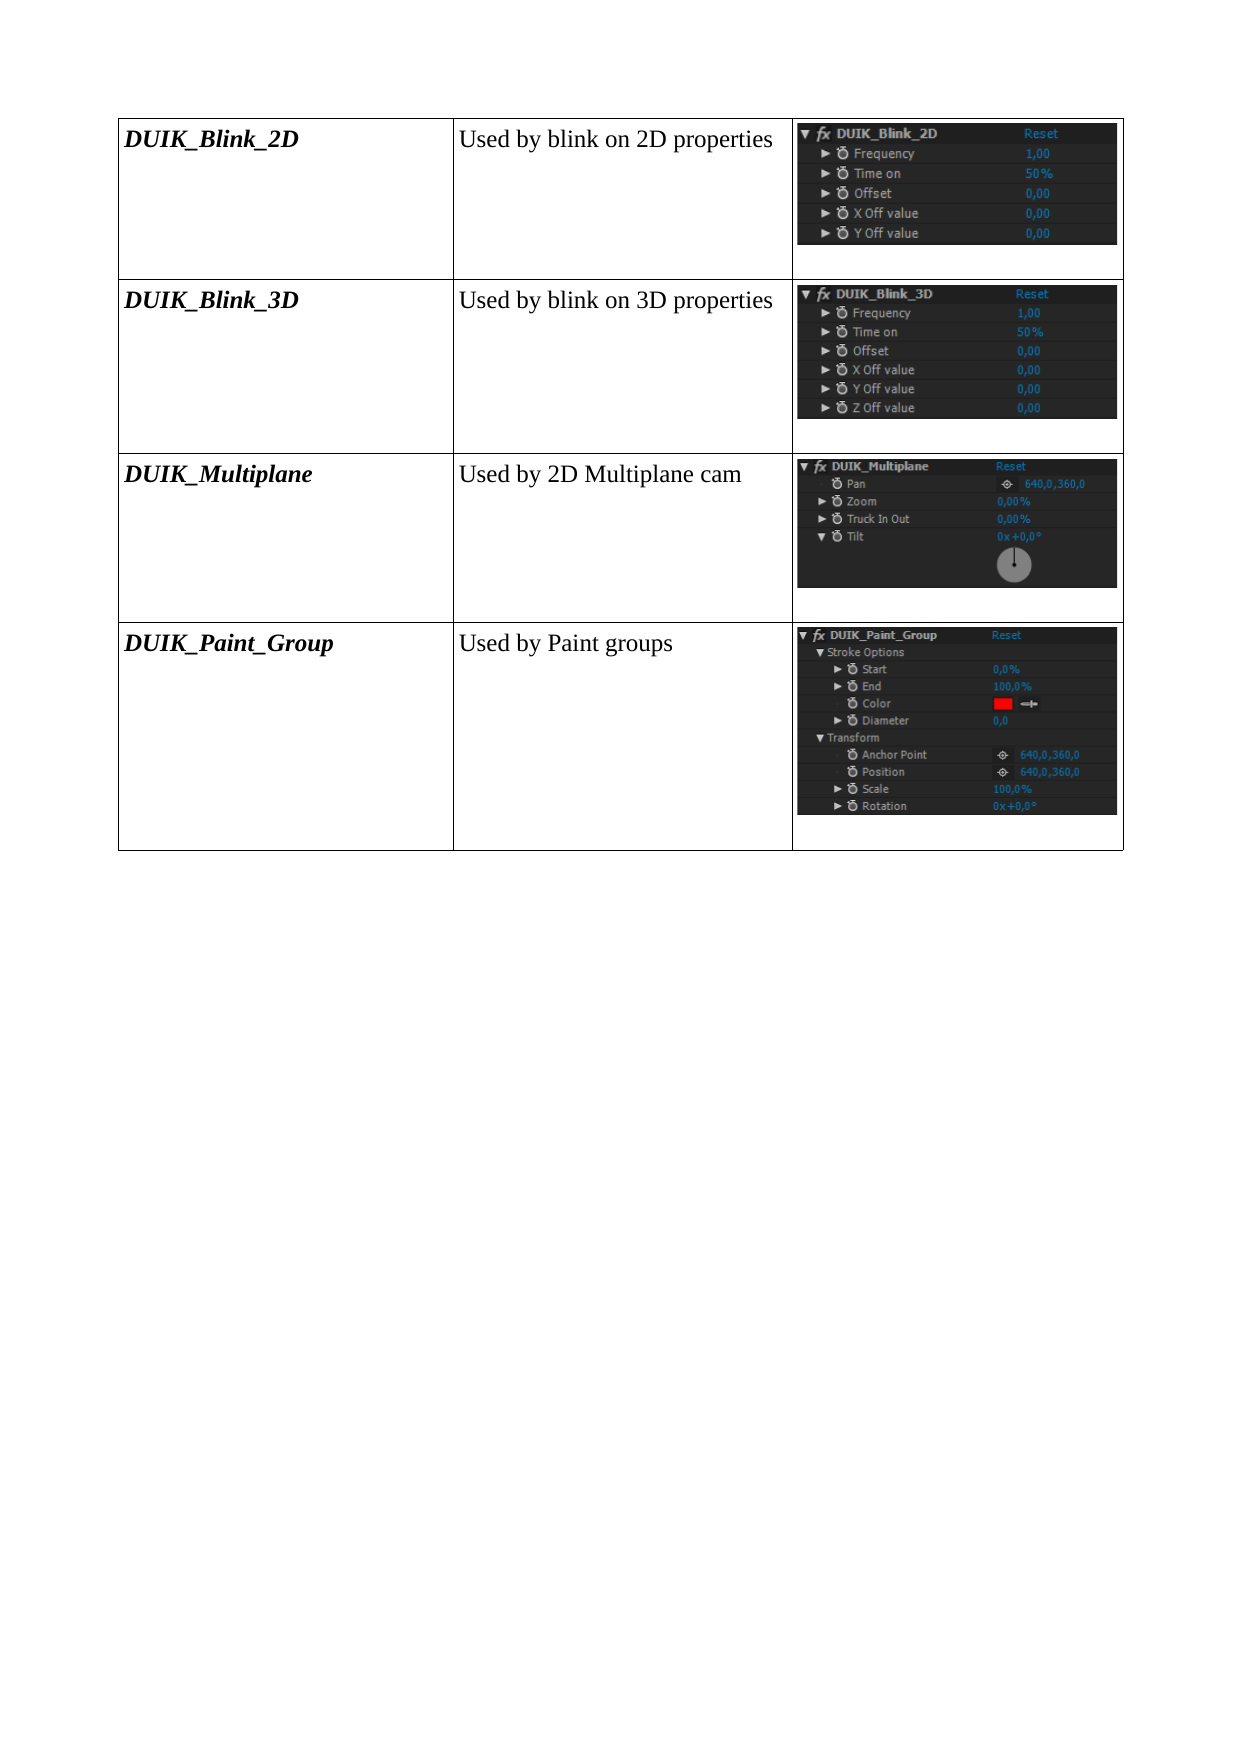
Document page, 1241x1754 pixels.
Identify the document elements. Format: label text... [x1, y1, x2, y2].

table_cell Used by blink on 2D properties [454, 119, 792, 279]
picture [797, 459, 1118, 588]
picture [797, 627, 1118, 815]
picture [797, 123, 1118, 245]
table_cell Used by blink on 3D properties [454, 280, 792, 453]
table_cell [793, 119, 1123, 279]
table_cell [793, 280, 1123, 453]
table_cell DUIK_Blink_2D [119, 119, 453, 279]
picture [797, 285, 1118, 419]
table_cell [793, 623, 1123, 849]
table_cell Used by 2D Multiplane cam [454, 454, 792, 622]
table_cell [793, 454, 1123, 622]
table_cell DUIK_Blink_3D [119, 280, 453, 453]
table_cell Used by Paint groups [454, 623, 792, 849]
table_cell DUIK_Paint_Group [119, 623, 453, 849]
table_cell DUIK_Multiplane [119, 454, 453, 622]
